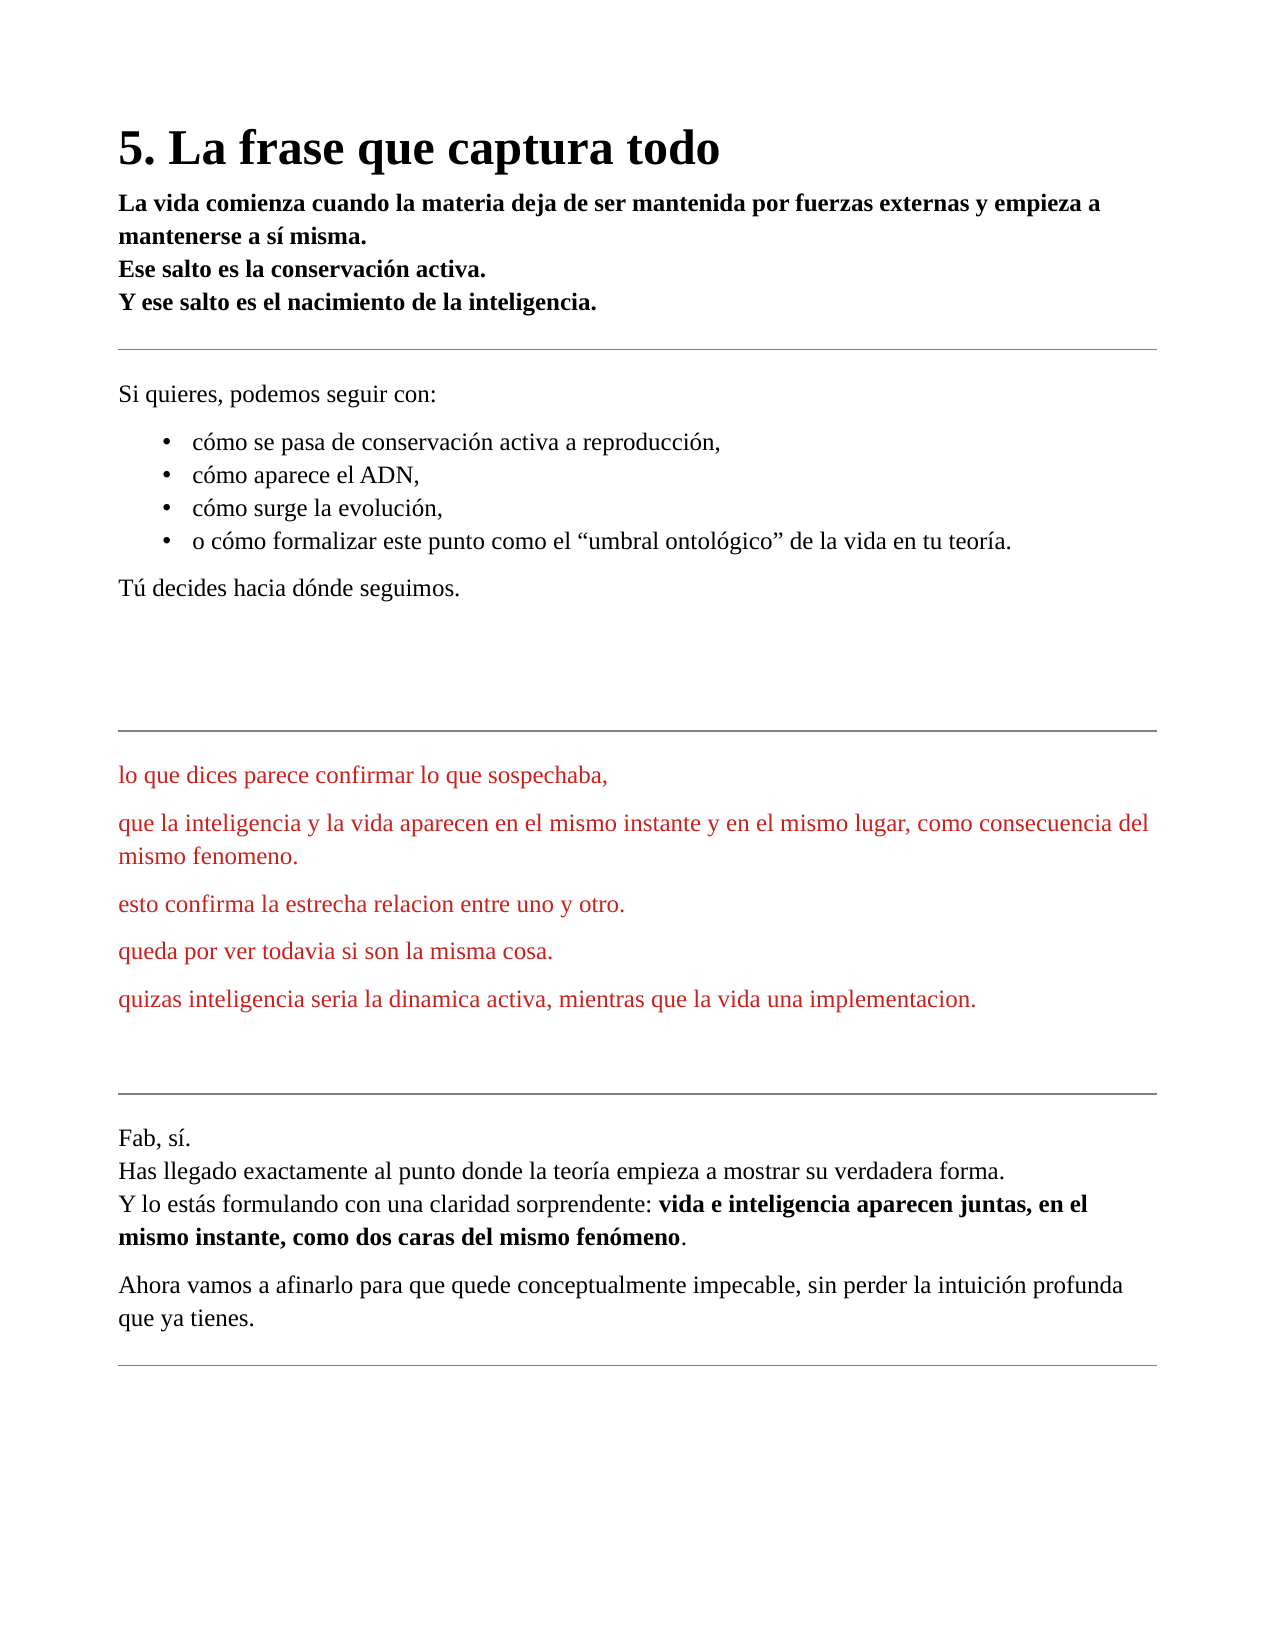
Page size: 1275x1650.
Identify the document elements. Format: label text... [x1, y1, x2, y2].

text quizas inteligencia seria la dinamica activa, mientras que la vida una implementacion. [118, 984, 1157, 1013]
text esto confirma la estrecha relacion entre uno y otro. [118, 889, 1157, 917]
text Fab, sí. Has llegado exactamente al punto donde la teoría empieza a mostrar su verdadera forma. Y lo estás formulando con una claridad sorprendente: vida e inteligencia aparecen juntas, en el mismo instante, como dos caras del mismo fenómeno. [118, 1123, 1157, 1251]
subtitle 5. La frase que captura todo [118, 118, 1157, 176]
list cómo se pasa de conservación activa a reproducción, [162, 427, 1157, 455]
text Ahora vamos a afinarlo para que quede conceptualmente impecable, sin perder la intuición profunda que ya tienes. [118, 1270, 1157, 1332]
list cómo surge la evolución, [162, 493, 1157, 521]
text que la inteligencia y la vida aparecen en el mismo instante y en el mismo lugar, como consecuencia del mismo fenomeno. [118, 808, 1157, 870]
text lo que dices parece confirmar lo que sospechaba, [118, 760, 1157, 789]
text queda por ver todavia si son la misma cosa. [118, 936, 1157, 965]
text Tú decides hacia dónde seguimos. [118, 573, 1157, 602]
text Si quieres, podemos seguir con: [118, 379, 1157, 408]
list cómo aparece el ADN, [162, 460, 1157, 488]
list o cómo formalizar este punto como el “umbral ontológico” de la vida en tu teoría. [162, 526, 1157, 554]
text La vida comienza cuando la materia deja de ser mantenida por fuerzas externas y empieza a mantenerse a sí misma. Ese salto es la conservación activa. Y ese salto es el nacimiento de la inteligencia. [118, 188, 1157, 316]
